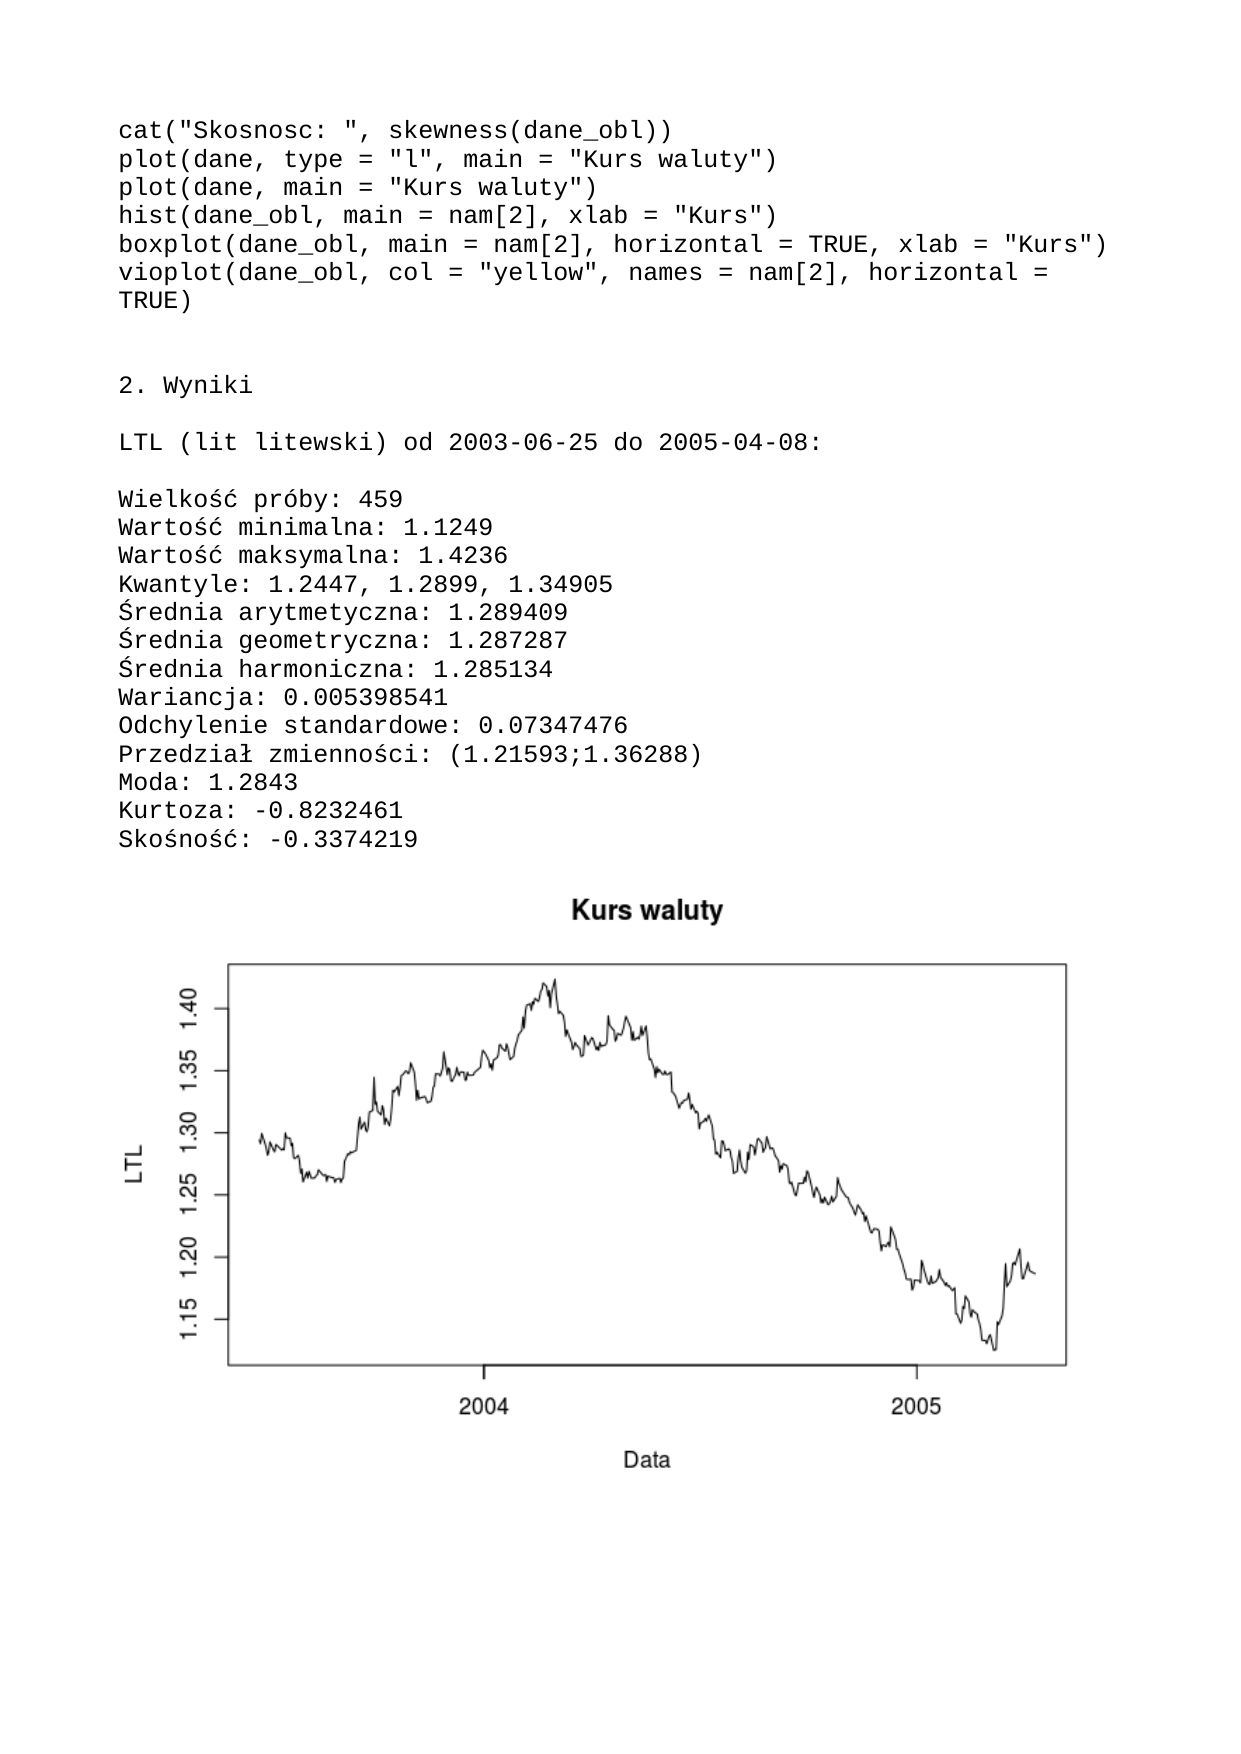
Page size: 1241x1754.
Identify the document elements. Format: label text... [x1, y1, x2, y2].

text Wartość maksymalna: 1.4236 [118, 543, 1122, 571]
text 2. Wyniki [118, 373, 1122, 401]
text Wartość minimalna: 1.1249 [118, 515, 1122, 543]
text Kurtoza: -0.8232461 [118, 798, 1122, 826]
text plot(dane, main = "Kurs waluty") [118, 175, 1122, 203]
text hist(dane_obl, main = nam[2], xlab = "Kurs") [118, 203, 1122, 231]
text Moda: 1.2843 [118, 770, 1122, 798]
text Średnia geometryczna: 1.287287 [118, 628, 1122, 656]
text LTL (lit litewski) od 2003-06-25 do 2005-04-08: [118, 430, 1122, 458]
text Skośność: -0.3374219 [118, 826, 1122, 854]
text Wielkość próby: 459 [118, 486, 1122, 515]
text cat("Skosnosc: ", skewness(dane_obl)) [118, 118, 1122, 146]
text Średnia harmoniczna: 1.285134 [118, 656, 1122, 685]
picture [118, 854, 1123, 1503]
text Przedział zmienności: (1.21593;1.36288) [118, 741, 1122, 770]
text Kwantyle: 1.2447, 1.2899, 1.34905 [118, 571, 1122, 600]
text plot(dane, type = "l", main = "Kurs waluty") [118, 146, 1122, 175]
text Średnia arytmetyczna: 1.289409 [118, 600, 1122, 628]
text vioplot(dane_obl, col = "yellow", names = nam[2], horizontal = TRUE) [118, 260, 1122, 316]
text Wariancja: 0.005398541 [118, 685, 1122, 713]
text Odchylenie standardowe: 0.07347476 [118, 713, 1122, 741]
text boxplot(dane_obl, main = nam[2], horizontal = TRUE, xlab = "Kurs") [118, 231, 1122, 260]
